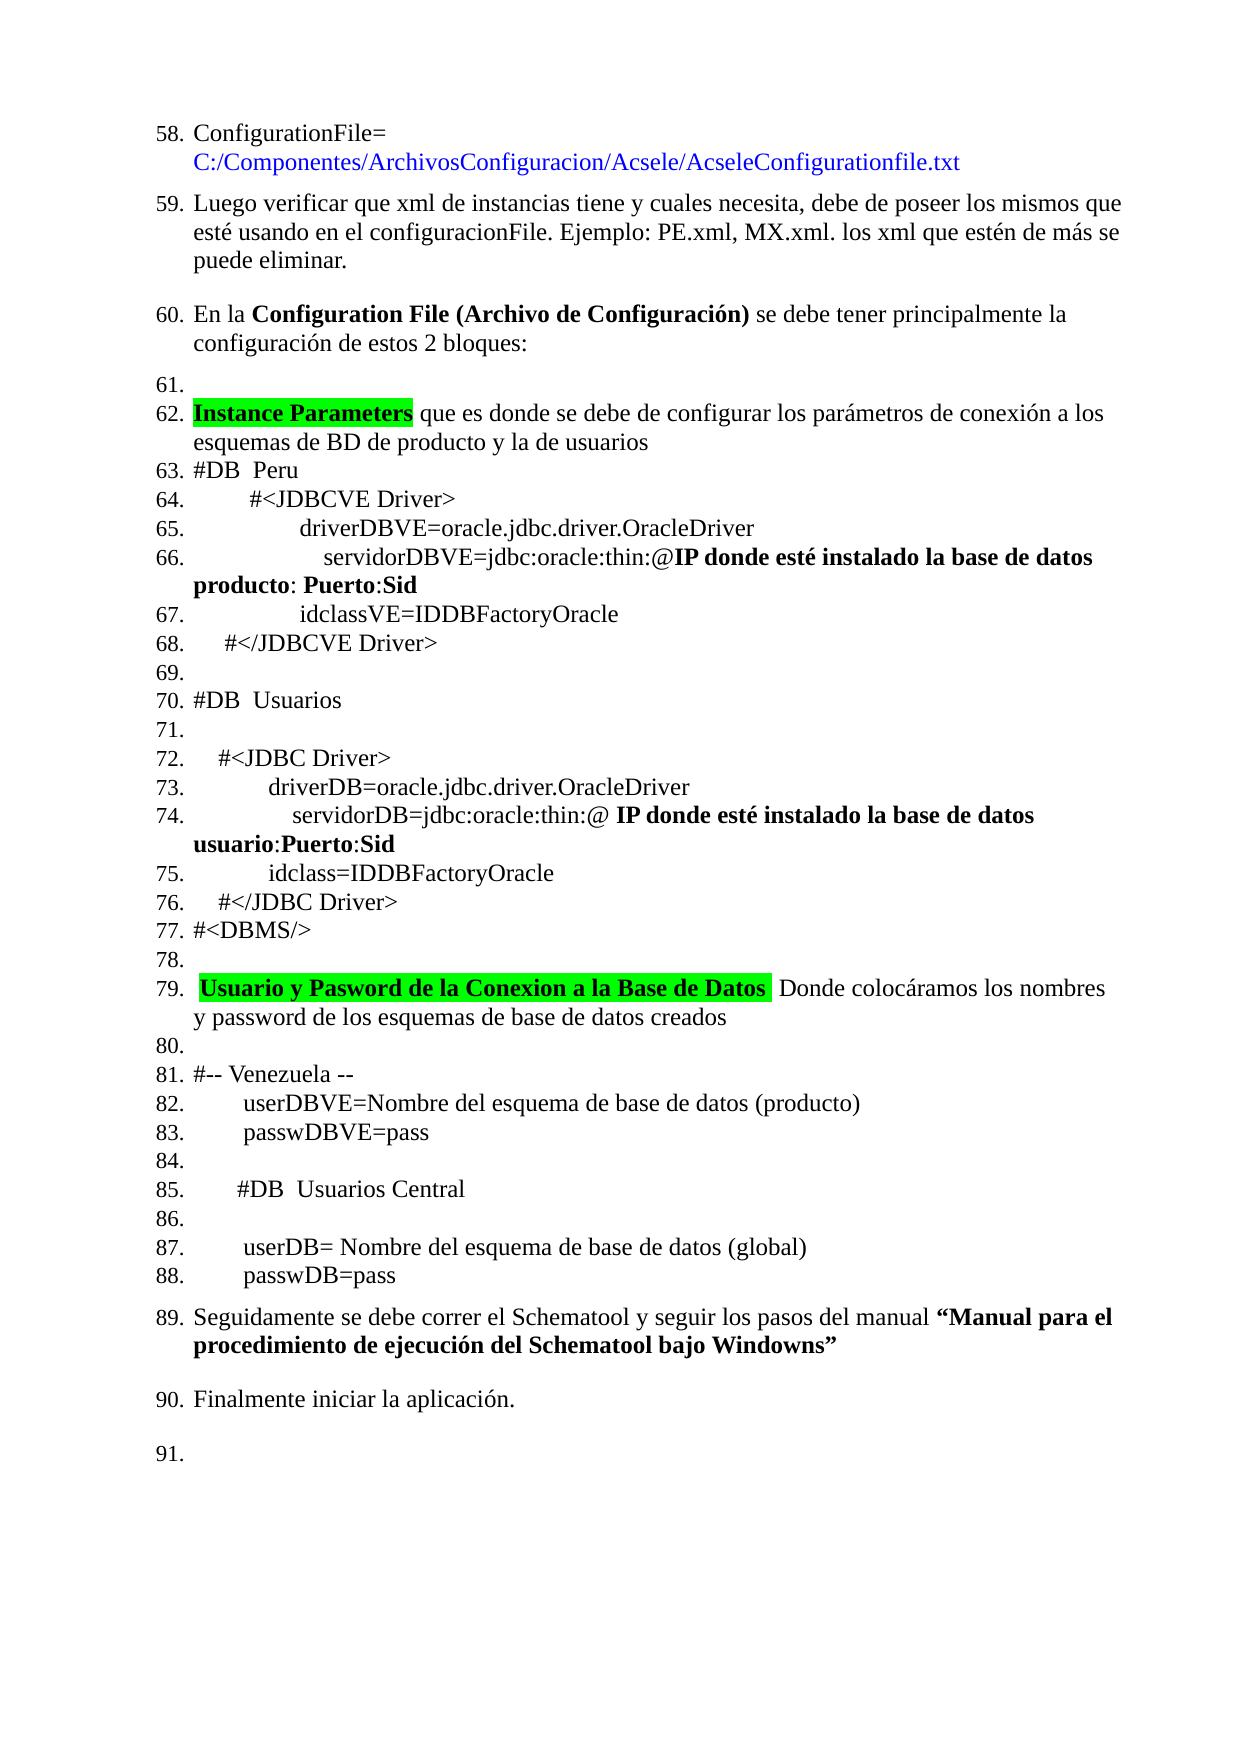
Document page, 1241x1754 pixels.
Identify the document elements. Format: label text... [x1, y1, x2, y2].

list driverDB=oracle.jdbc.driver.OracleDriver [156, 772, 1122, 801]
list #</JDBCVE Driver> [156, 628, 1122, 657]
list passwDBVE=pass [156, 1117, 1122, 1146]
list #</JDBC Driver> [156, 887, 1122, 916]
list #<JDBC Driver> [156, 743, 1122, 772]
list #DB Usuarios Central [156, 1174, 1122, 1203]
list #DB Usuarios [156, 686, 1122, 714]
list ConfigurationFile= C:/Componentes/ArchivosConfiguracion/Acsele/AcseleConfigurationfile.txt [156, 118, 1122, 176]
list Luego verificar que xml de instancias tiene y cuales necesita, debe de poseer los mismos que esté usando en el configuracionFile. Ejemplo: PE.xml, MX.xml. los xml que estén de más se puede eliminar. [156, 188, 1122, 274]
list Seguidamente se debe correr el Schematool y seguir los pasos del manual “Manual para el procedimiento de ejecución del Schematool bajo Windowns” [156, 1302, 1122, 1359]
list Instance Parameters que es donde se debe de configurar los parámetros de conexión a los esquemas de BD de producto y la de usuarios [156, 398, 1122, 456]
list Usuario y Pasword de la Conexion a la Base de Datos Donde colocáramos los nombres y password de los esquemas de base de datos creados [156, 973, 1122, 1031]
list #<DBMS/> [156, 916, 1122, 944]
list Finalmente iniciar la aplicación. [156, 1384, 1122, 1413]
list idclassVE=IDDBFactoryOracle [156, 599, 1122, 628]
list En la Configuration File (Archivo de Configuración) se debe tener principalmente la configuración de estos 2 bloques: [156, 299, 1122, 357]
list userDBVE=Nombre del esquema de base de datos (producto) [156, 1088, 1122, 1117]
list #-- Venezuela -- [156, 1059, 1122, 1088]
list userDB= Nombre del esquema de base de datos (global) [156, 1232, 1122, 1261]
list passwDB=pass [156, 1261, 1122, 1289]
list servidorDBVE=jdbc:oracle:thin:@IP donde esté instalado la base de datos producto: Puerto:Sid [156, 542, 1122, 599]
list driverDBVE=oracle.jdbc.driver.OracleDriver [156, 513, 1122, 542]
list servidorDB=jdbc:oracle:thin:@ IP donde esté instalado la base de datos usuario:Puerto:Sid [156, 801, 1122, 858]
list #DB Peru [156, 456, 1122, 484]
list #<JDBCVE Driver> [156, 484, 1122, 513]
list idclass=IDDBFactoryOracle [156, 858, 1122, 887]
